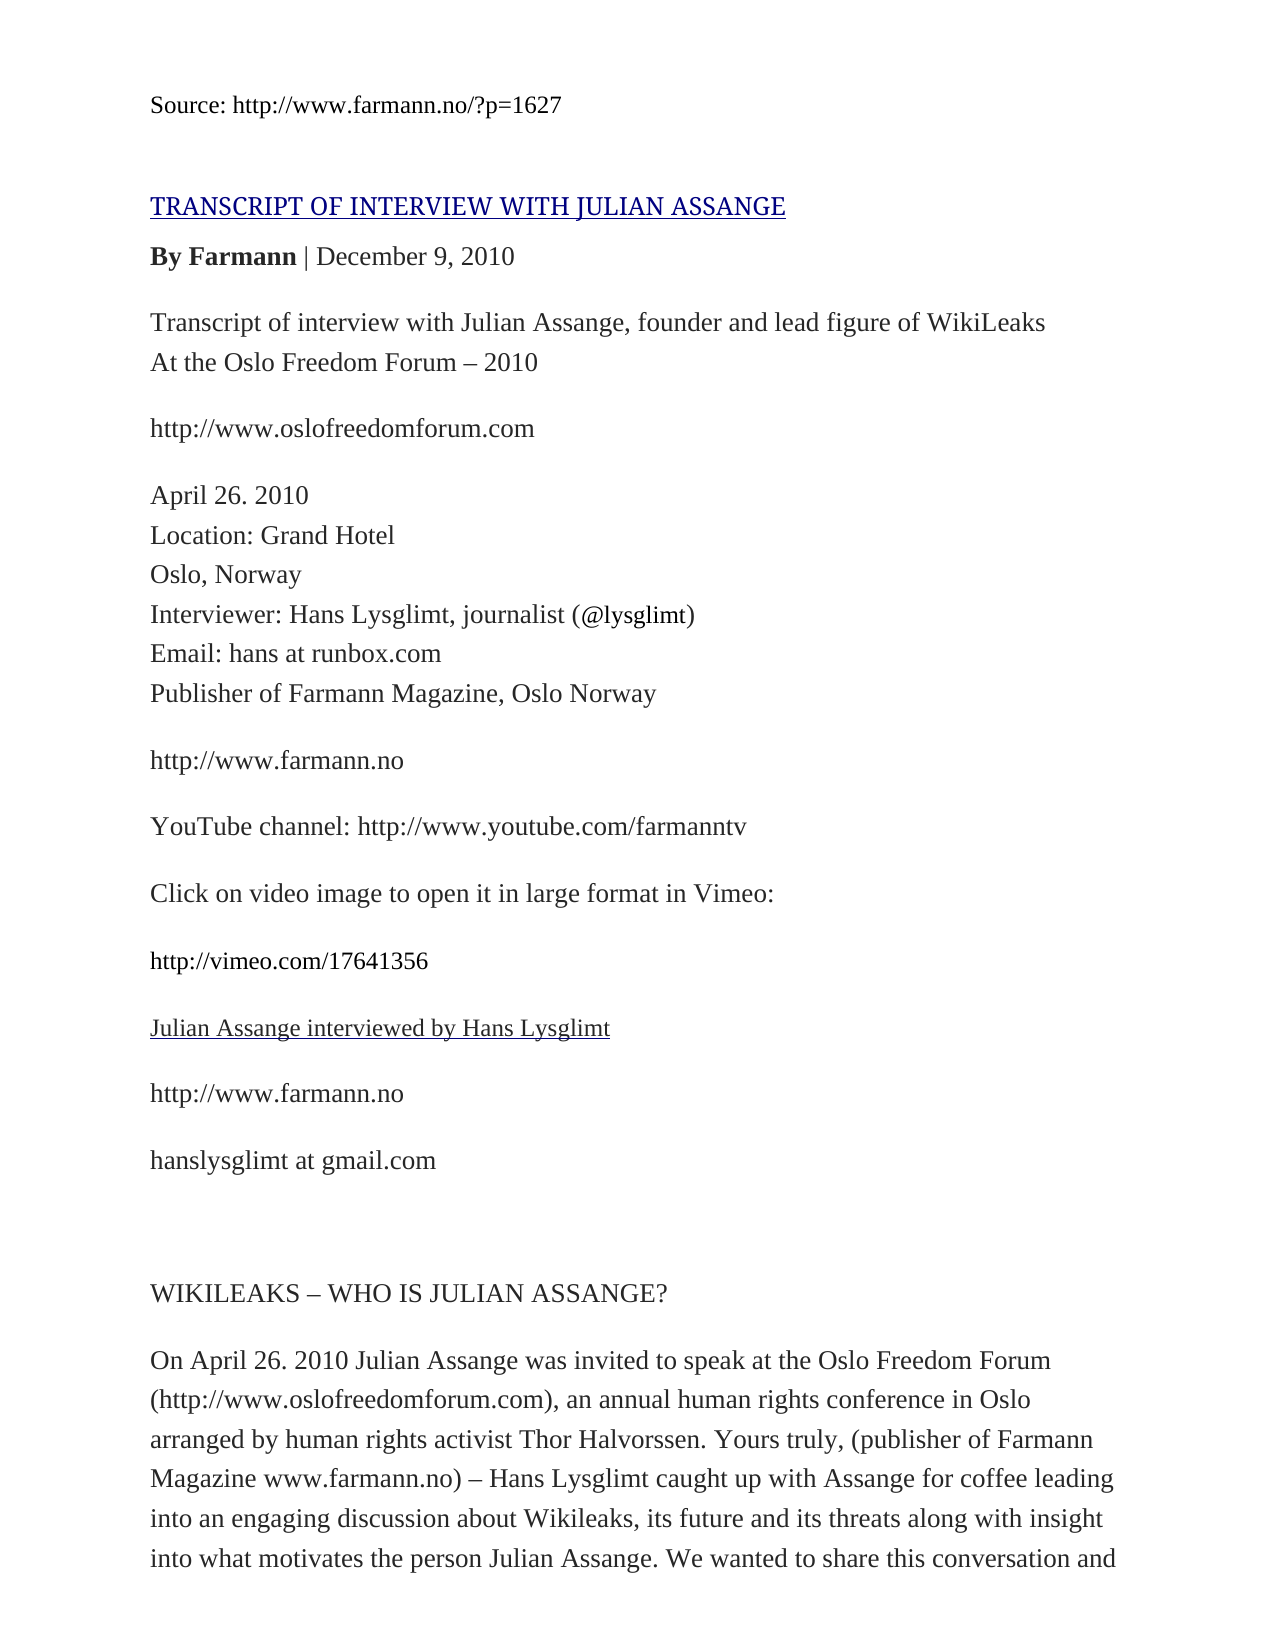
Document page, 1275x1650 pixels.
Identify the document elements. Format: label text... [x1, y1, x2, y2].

text hanslysglimt at gmail.com [150, 1135, 1125, 1175]
text http://www.oslofreedomforum.com [150, 404, 1125, 444]
text http://www.farmann.no [150, 1069, 1125, 1108]
text Julian Assange interviewed by Hans Lysglimt [150, 1002, 1125, 1042]
text By Farmann | December 9, 2010 [150, 231, 1125, 271]
text TRANSCRIPT OF INTERVIEW WITH JULIAN ASSANGE [150, 179, 1125, 223]
text Transcript of interview with Julian Assange, founder and lead figure of WikiLeaks At the Oslo Freedom Forum – 2010 [150, 298, 1125, 377]
text http://vimeo.com/17641356 [150, 935, 1125, 975]
text http://www.farmann.no [150, 735, 1125, 775]
text April 26. 2010 Location: Grand Hotel Oslo, Norway Interviewer: Hans Lysglimt, journalist (@lysglimt) Email: hans at runbox.com Publisher of Farmann Magazine, Oslo Norway [150, 471, 1125, 708]
text Source: http://www.farmann.no/?p=1627 [150, 75, 1125, 119]
text On April 26. 2010 Julian Assange was invited to speak at the Oslo Freedom Forum (http://www.oslofreedomforum.com), an annual human rights conference in Oslo arranged by human rights activist Thor Halvorssen. Yours truly, (publisher of Farmann Magazine www.farmann.no) – Hans Lysglimt caught up with Assange for coffee leading into an engaging discussion about Wikileaks, its future and its threats along with insight into what motivates the person Julian Assange. We wanted to share this conversation and [150, 1335, 1125, 1573]
text Click on video image to open it in large format in Vimeo: [150, 869, 1125, 908]
text WIKILEAKS – WHO IS JULIAN ASSANGE? [150, 1269, 1125, 1308]
text YouTube channel: http://www.youtube.com/farmanntv [150, 802, 1125, 842]
